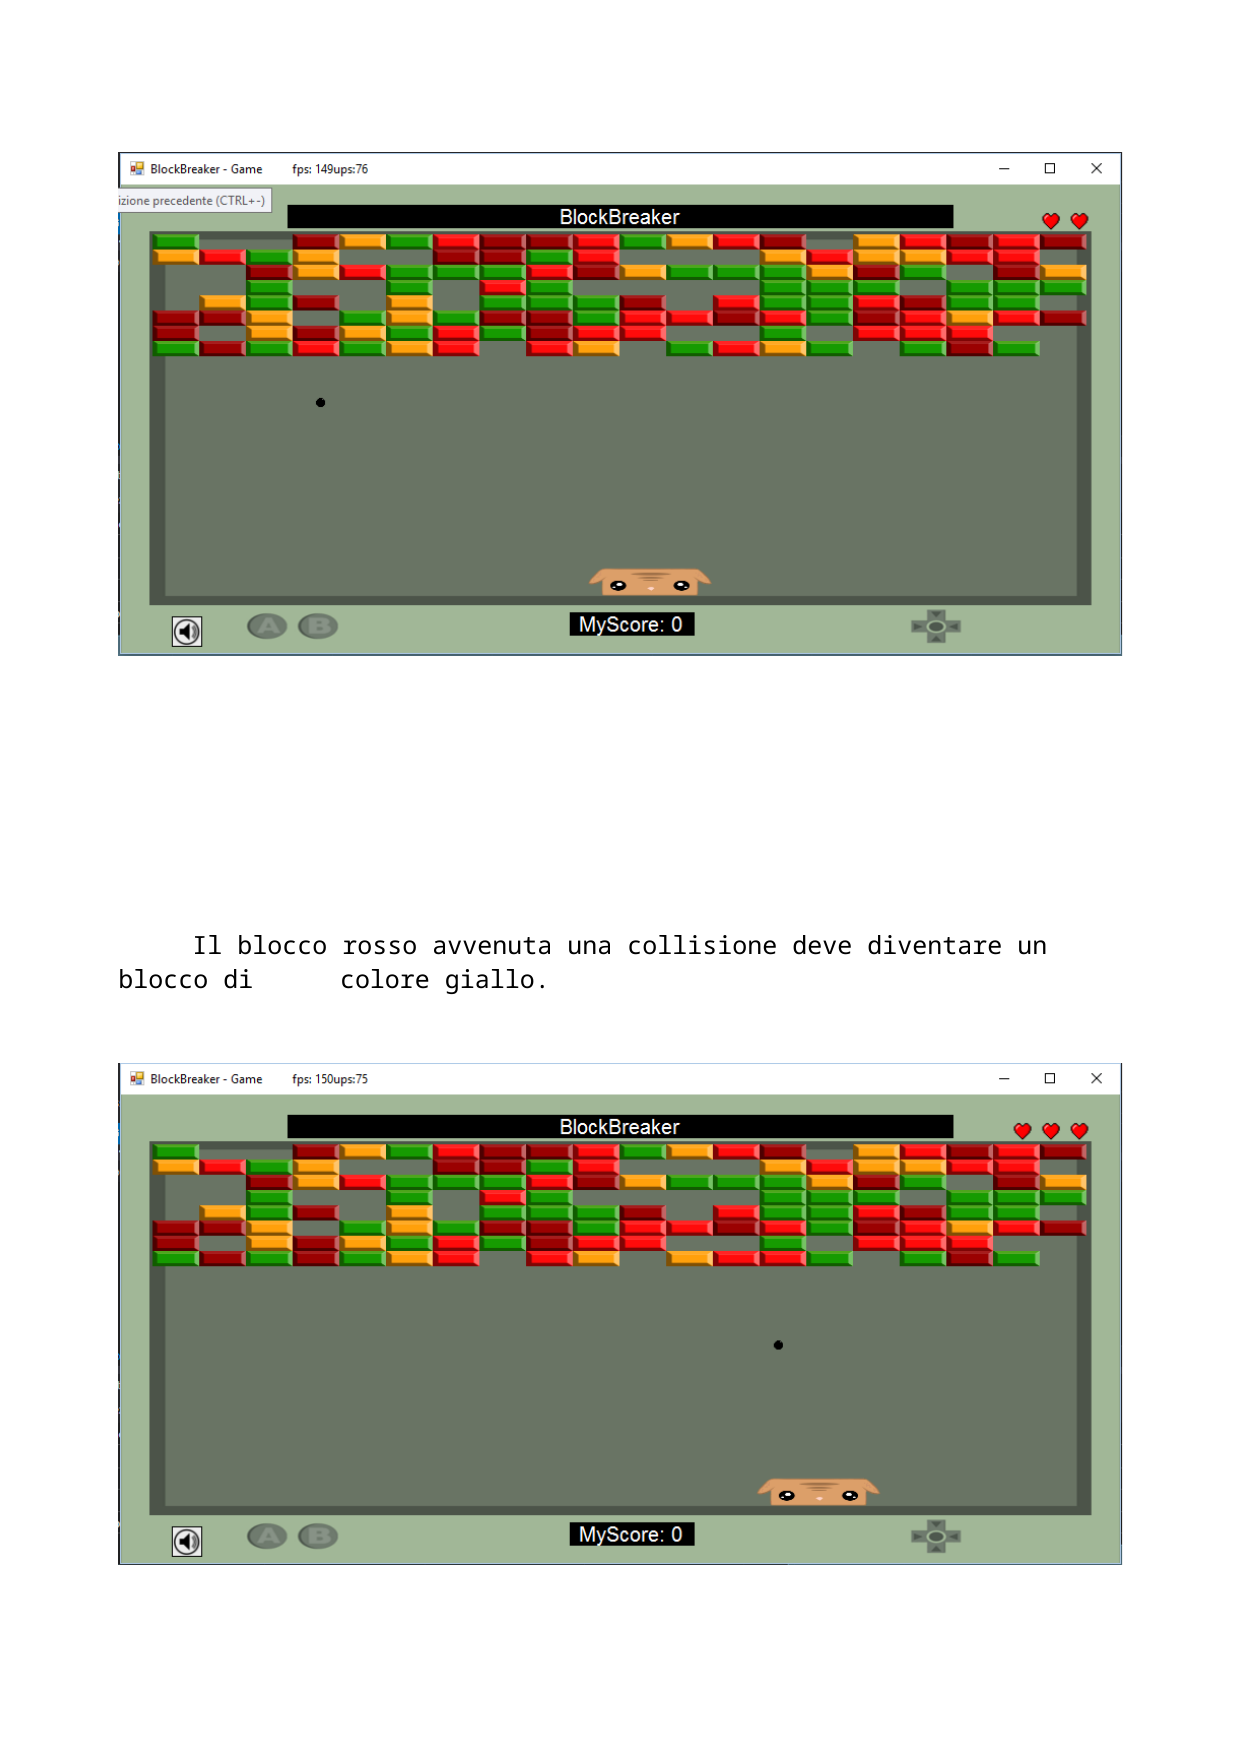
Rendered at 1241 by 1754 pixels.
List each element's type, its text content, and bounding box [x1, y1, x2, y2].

picture [118, 1063, 1123, 1565]
text Il blocco rosso avvenuta una collisione deve diventare un blocco di colore giallo. [118, 928, 1122, 996]
picture [118, 152, 1123, 656]
